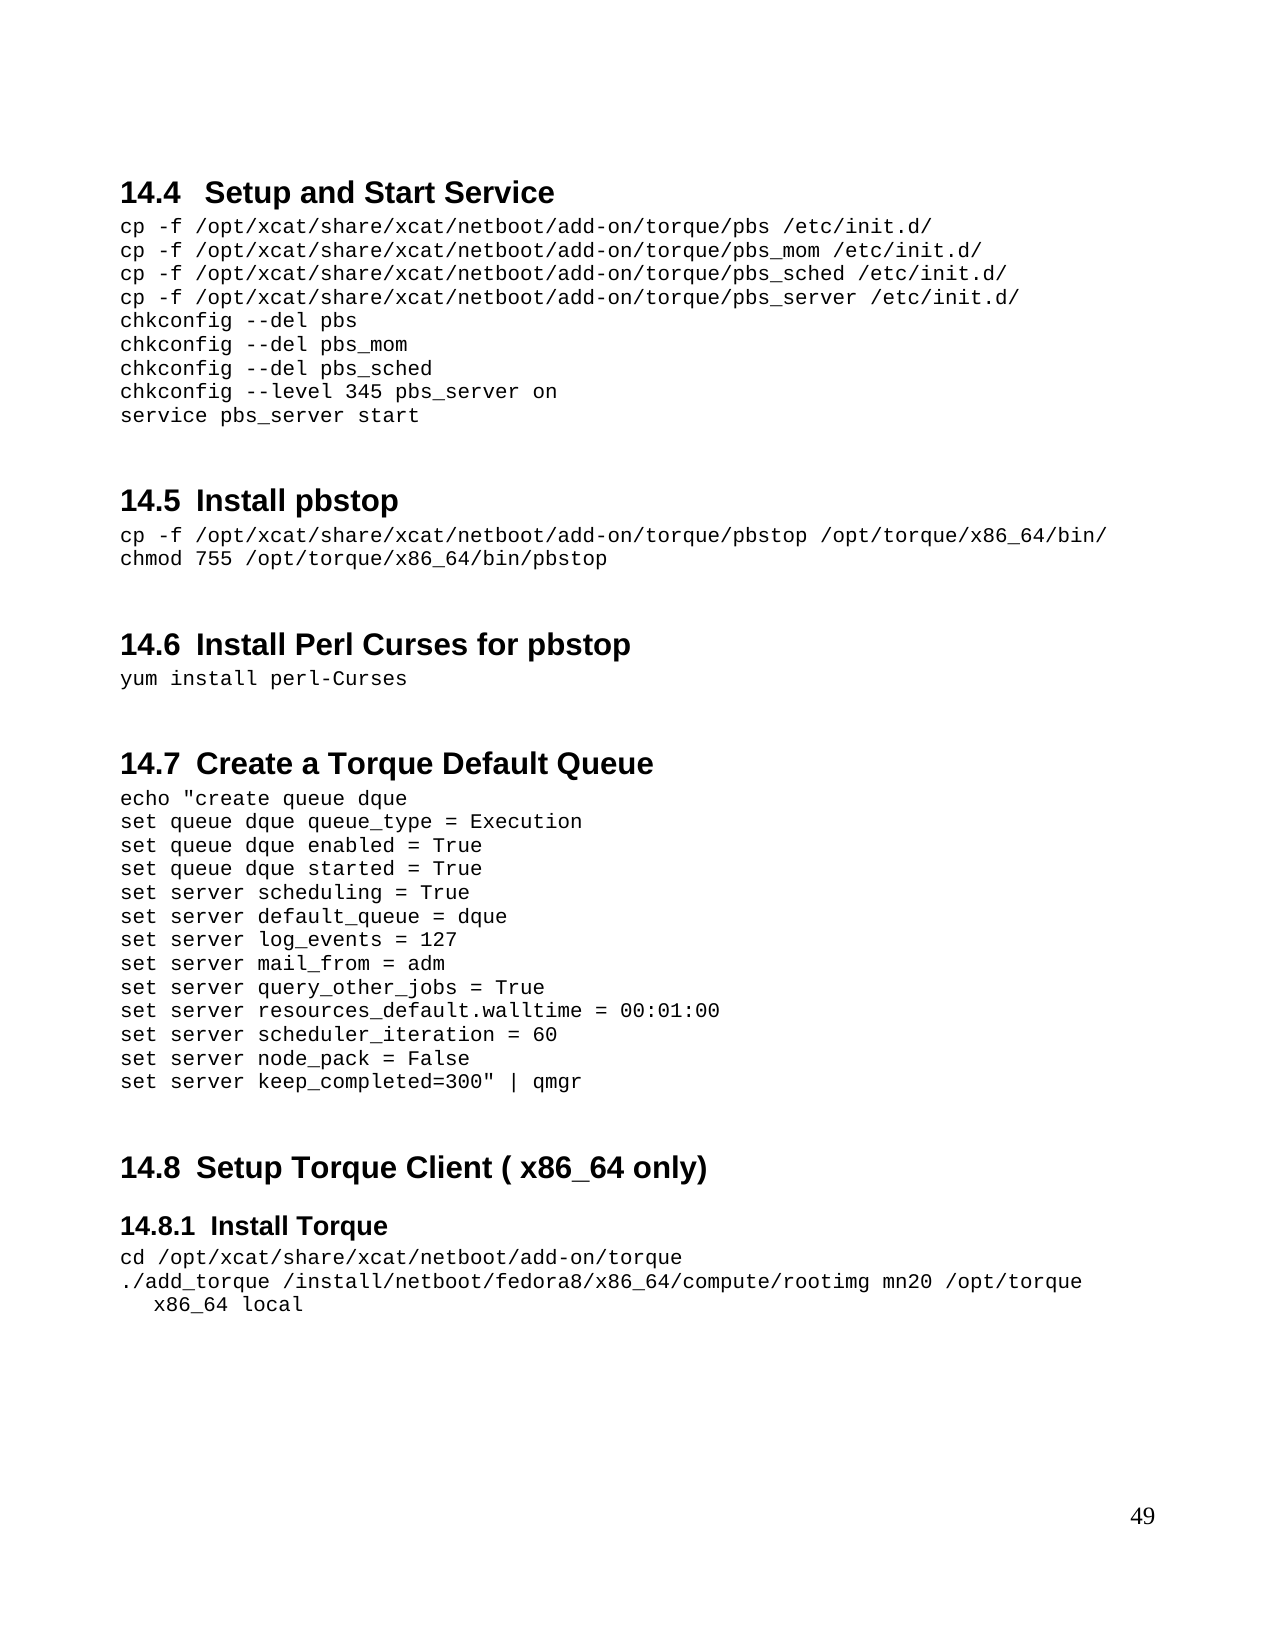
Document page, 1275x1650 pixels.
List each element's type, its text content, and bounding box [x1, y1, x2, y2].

text cd /opt/xcat/share/xcat/netboot/add-on/torque [120, 1247, 1155, 1271]
text chkconfig --level 345 pbs_server on [120, 381, 1155, 405]
text cp -f /opt/xcat/share/xcat/netboot/add-on/torque/pbs_mom /etc/init.d/ [120, 239, 1155, 263]
subtitle Install Perl Curses for pbstop [120, 626, 1155, 662]
text chkconfig --del pbs_sched [120, 358, 1155, 381]
text yum install perl-Curses [120, 668, 1155, 692]
text set server scheduling = True [120, 882, 1155, 906]
text set queue dque enabled = True [120, 835, 1155, 858]
text echo "create queue dque [120, 787, 1155, 811]
text chmod 755 /opt/torque/x86_64/bin/pbstop [120, 548, 1155, 572]
subtitle Setup Torque Client ( x86_64 only) [120, 1149, 1155, 1184]
text set server mail_from = adm [120, 953, 1155, 977]
text set server node_pack = False [120, 1048, 1155, 1071]
text set queue dque started = True [120, 858, 1155, 882]
text ./add_torque /install/netboot/fedora8/x86_64/compute/rootimg mn20 /opt/torque x86_64 local [120, 1271, 1155, 1318]
subtitle Setup and Start Service [120, 174, 1155, 210]
text service pbs_server start [120, 405, 1155, 429]
text set server keep_completed=300" | qmgr [120, 1071, 1155, 1095]
text chkconfig --del pbs [120, 311, 1155, 334]
text set server default_queue = dque [120, 906, 1155, 929]
text set server log_events = 127 [120, 929, 1155, 953]
text set server scheduler_iteration = 60 [120, 1024, 1155, 1048]
text cp -f /opt/xcat/share/xcat/netboot/add-on/torque/pbs_sched /etc/init.d/ [120, 263, 1155, 287]
text set queue dque queue_type = Execution [120, 811, 1155, 835]
text cp -f /opt/xcat/share/xcat/netboot/add-on/torque/pbs /etc/init.d/ [120, 216, 1155, 239]
text cp -f /opt/xcat/share/xcat/netboot/add-on/torque/pbs_server /etc/init.d/ [120, 287, 1155, 311]
text chkconfig --del pbs_mom [120, 334, 1155, 358]
text set server query_other_jobs = True [120, 977, 1155, 1000]
subtitle Install pbstop [120, 482, 1155, 518]
text set server resources_default.walltime = 00:01:00 [120, 1000, 1155, 1024]
subtitle Install Torque [120, 1209, 1155, 1241]
subtitle Create a Torque Default Queue [120, 745, 1155, 781]
text cp -f /opt/xcat/share/xcat/netboot/add-on/torque/pbstop /opt/torque/x86_64/bin/ [120, 525, 1155, 548]
